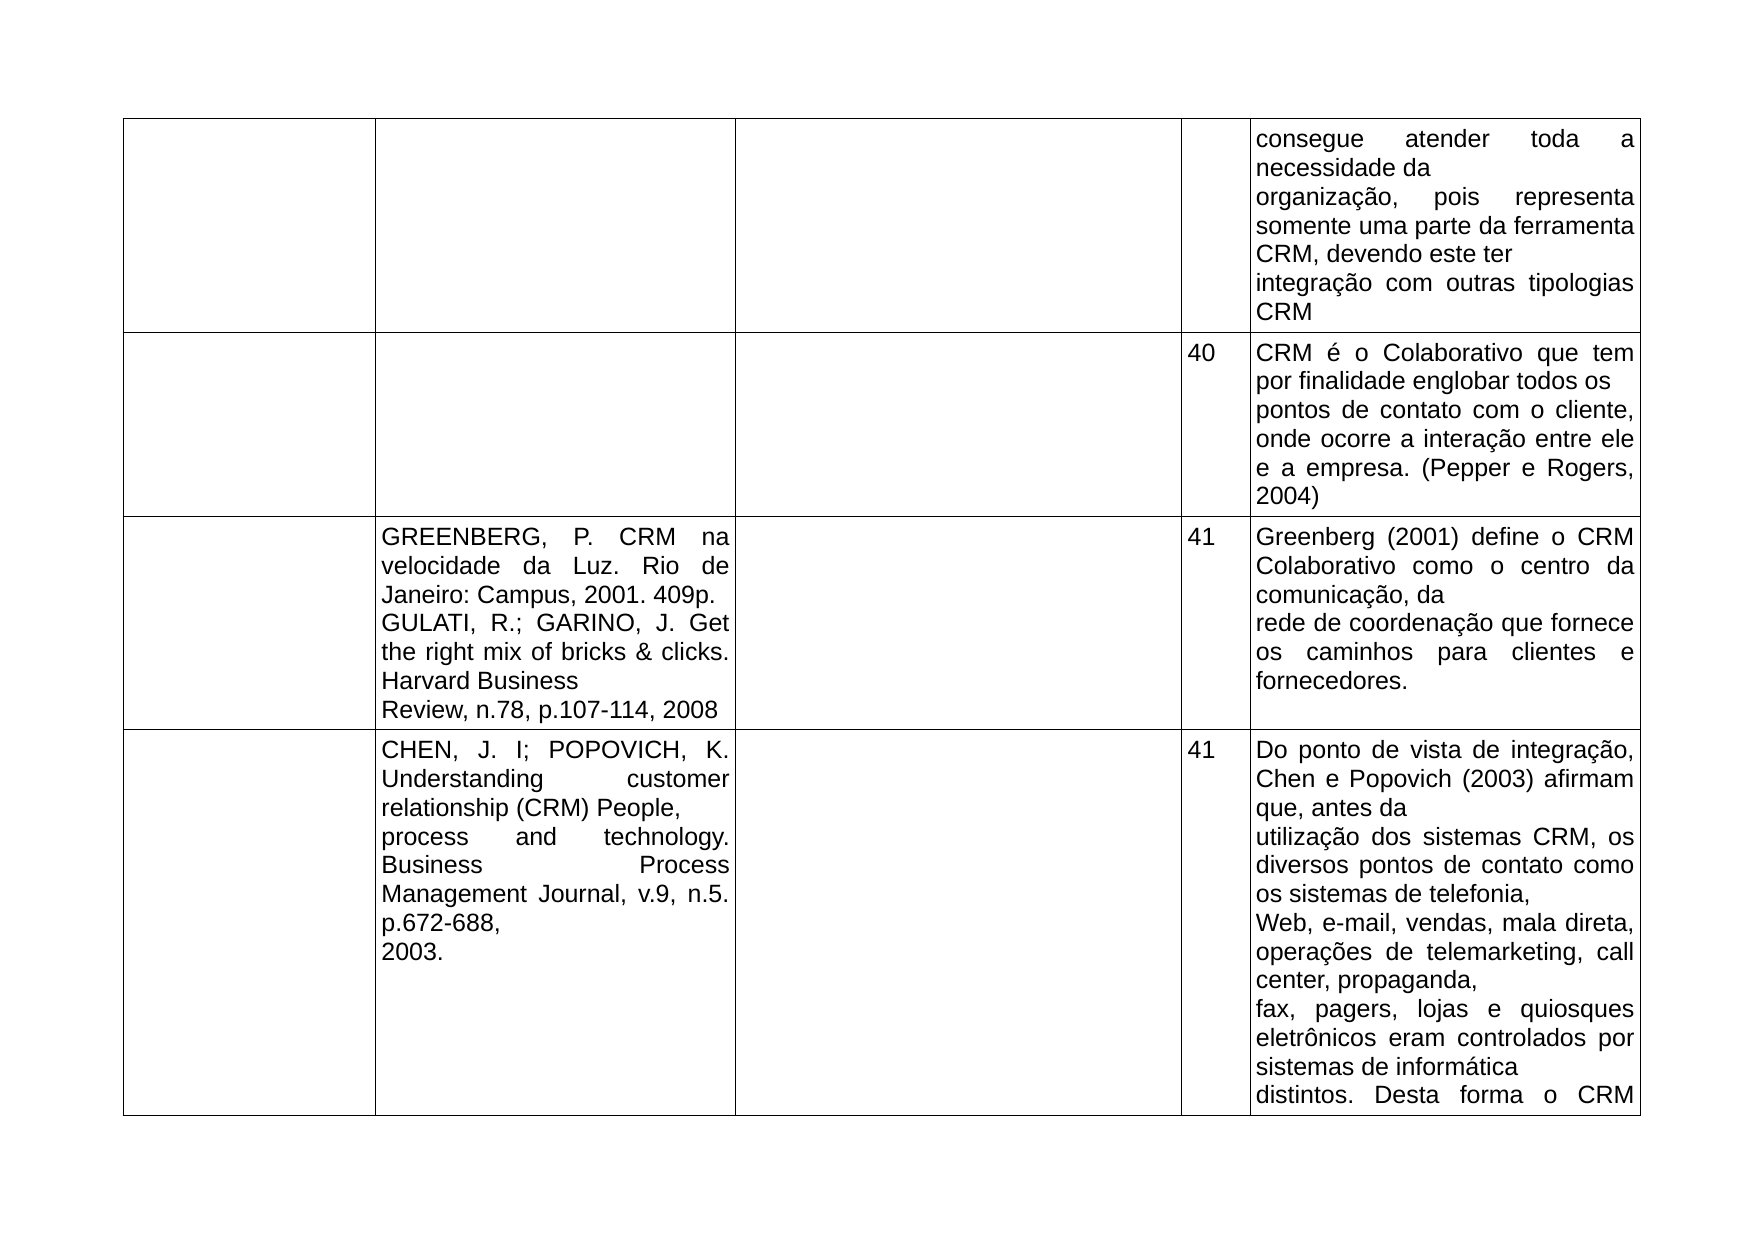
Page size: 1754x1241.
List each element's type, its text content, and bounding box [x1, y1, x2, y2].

table_cell Greenberg (2001) define o CRM Colaborativo como o centro da comunicação, da rede de coordenação que fornece os caminhos para clientes e fornecedores. [1251, 517, 1640, 729]
table_cell [124, 333, 375, 516]
table_cell [1182, 119, 1250, 331]
table_cell CRM é o Colaborativo que tem por finalidade englobar todos os pontos de contato com o cliente, onde ocorre a interação entre ele e a empresa. (Pepper e Rogers, 2004) [1251, 333, 1640, 516]
table_cell [736, 517, 1181, 729]
table_cell [736, 119, 1181, 331]
table_cell CHEN, J. I; POPOVICH, K. Understanding customer relationship (CRM) People, process and technology. Business Process Management Journal, v.9, n.5. p.672-688, 2003. [376, 730, 735, 1115]
table_cell [124, 730, 375, 1115]
table_cell [124, 517, 375, 729]
table_cell 41 [1182, 517, 1250, 729]
table_cell [736, 333, 1181, 516]
table_cell 41 [1182, 730, 1250, 1115]
table_cell consegue atender toda a necessidade da organização, pois representa somente uma parte da ferramenta CRM, devendo este ter integração com outras tipologias CRM [1251, 119, 1640, 331]
table_cell [376, 119, 735, 331]
table_cell [376, 333, 735, 516]
table_cell [124, 119, 375, 331]
table_cell GREENBERG, P. CRM na velocidade da Luz. Rio de Janeiro: Campus, 2001. 409p. GULATI, R.; GARINO, J. Get the right mix of bricks & clicks. Harvard Business Review, n.78, p.107-114, 2008 [376, 517, 735, 729]
table_cell Do ponto de vista de integração, Chen e Popovich (2003) afirmam que, antes da utilização dos sistemas CRM, os diversos pontos de contato como os sistemas de telefonia, Web, e-mail, vendas, mala direta, operações de telemarketing, call center, propaganda, fax, pagers, lojas e quiosques eletrônicos eram controlados por sistemas de informática distintos. Desta forma o CRM [1251, 730, 1640, 1115]
table_cell [736, 730, 1181, 1115]
table_cell 40 [1182, 333, 1250, 516]
